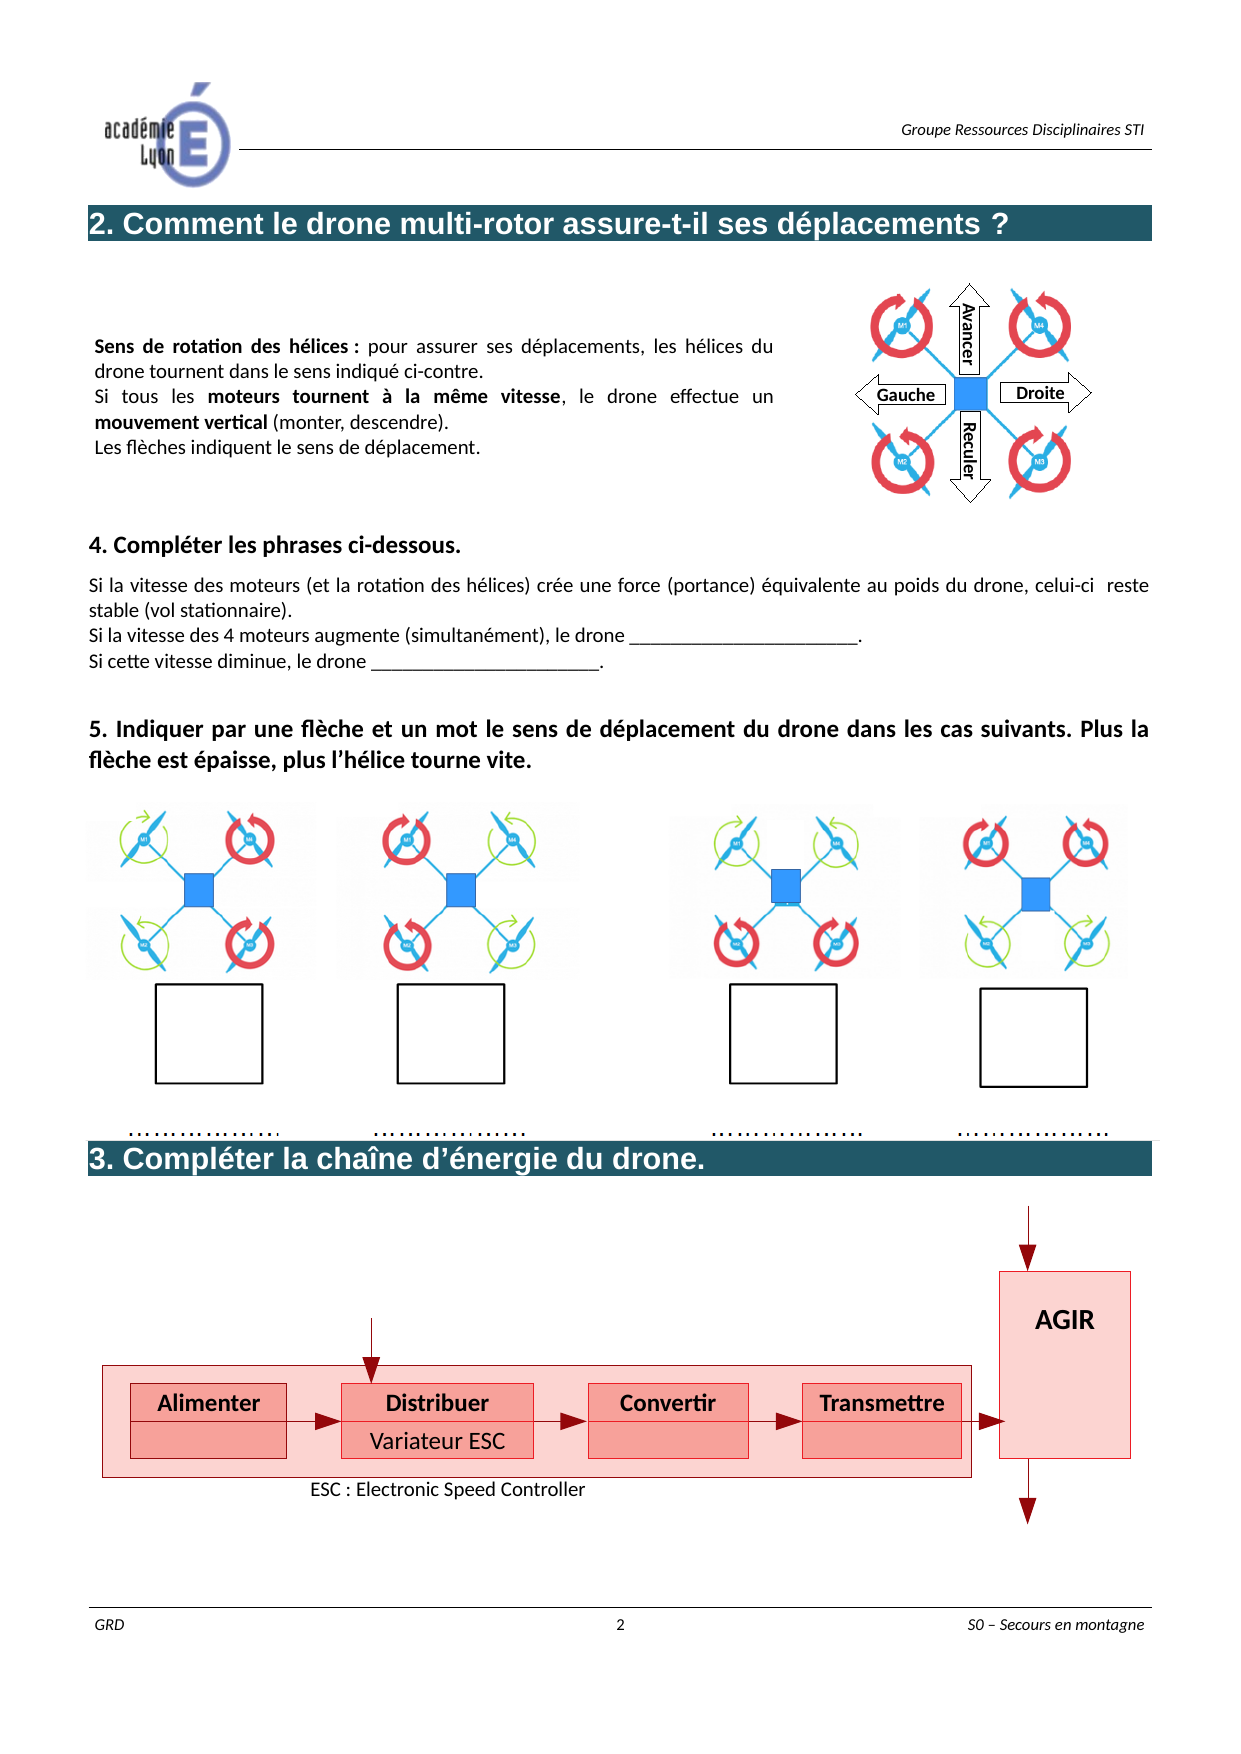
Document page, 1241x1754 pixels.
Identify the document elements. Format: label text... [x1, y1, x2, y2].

picture [104, 82, 231, 189]
table_header [780, 279, 1152, 514]
subtitle 4. Compléter les phrases ci-dessous. [88, 529, 1152, 559]
subtitle 2. Comment le drone multi-rotor assure-t-il ses déplacements ? [88, 205, 1152, 241]
text Si la vitesse des 4 moteurs augmente (simultanément), le drone ______________________. [88, 623, 1152, 648]
subtitle 3. Compléter la chaîne d’énergie du drone. [88, 1141, 1152, 1176]
picture [849, 284, 1083, 503]
text Si cette vitesse diminue, le drone ______________________. [88, 648, 1152, 673]
picture [85, 802, 1160, 1141]
subtitle 5. Indiquer par une flèche et un mot le sens de déplacement du drone dans les cas suivants. Plus la flèche est épaisse, plus l’hélice tourne vite. [88, 713, 1152, 774]
text Si la vitesse des moteurs (et la rotation des hélices) crée une force (portance) équivalente au poids du drone, celui-ci reste stable (vol stationnaire). [88, 572, 1152, 623]
table_header Sens de rotation des hélices : pour assurer ses déplacements, les hélices du drone tournent dans le sens indiqué ci-contre. Si tous les moteurs tournent à la même vitesse, le drone effectue un mouvement vertical (monter, descendre). Les flèches indiquent le sens de déplacement. [89, 279, 780, 514]
